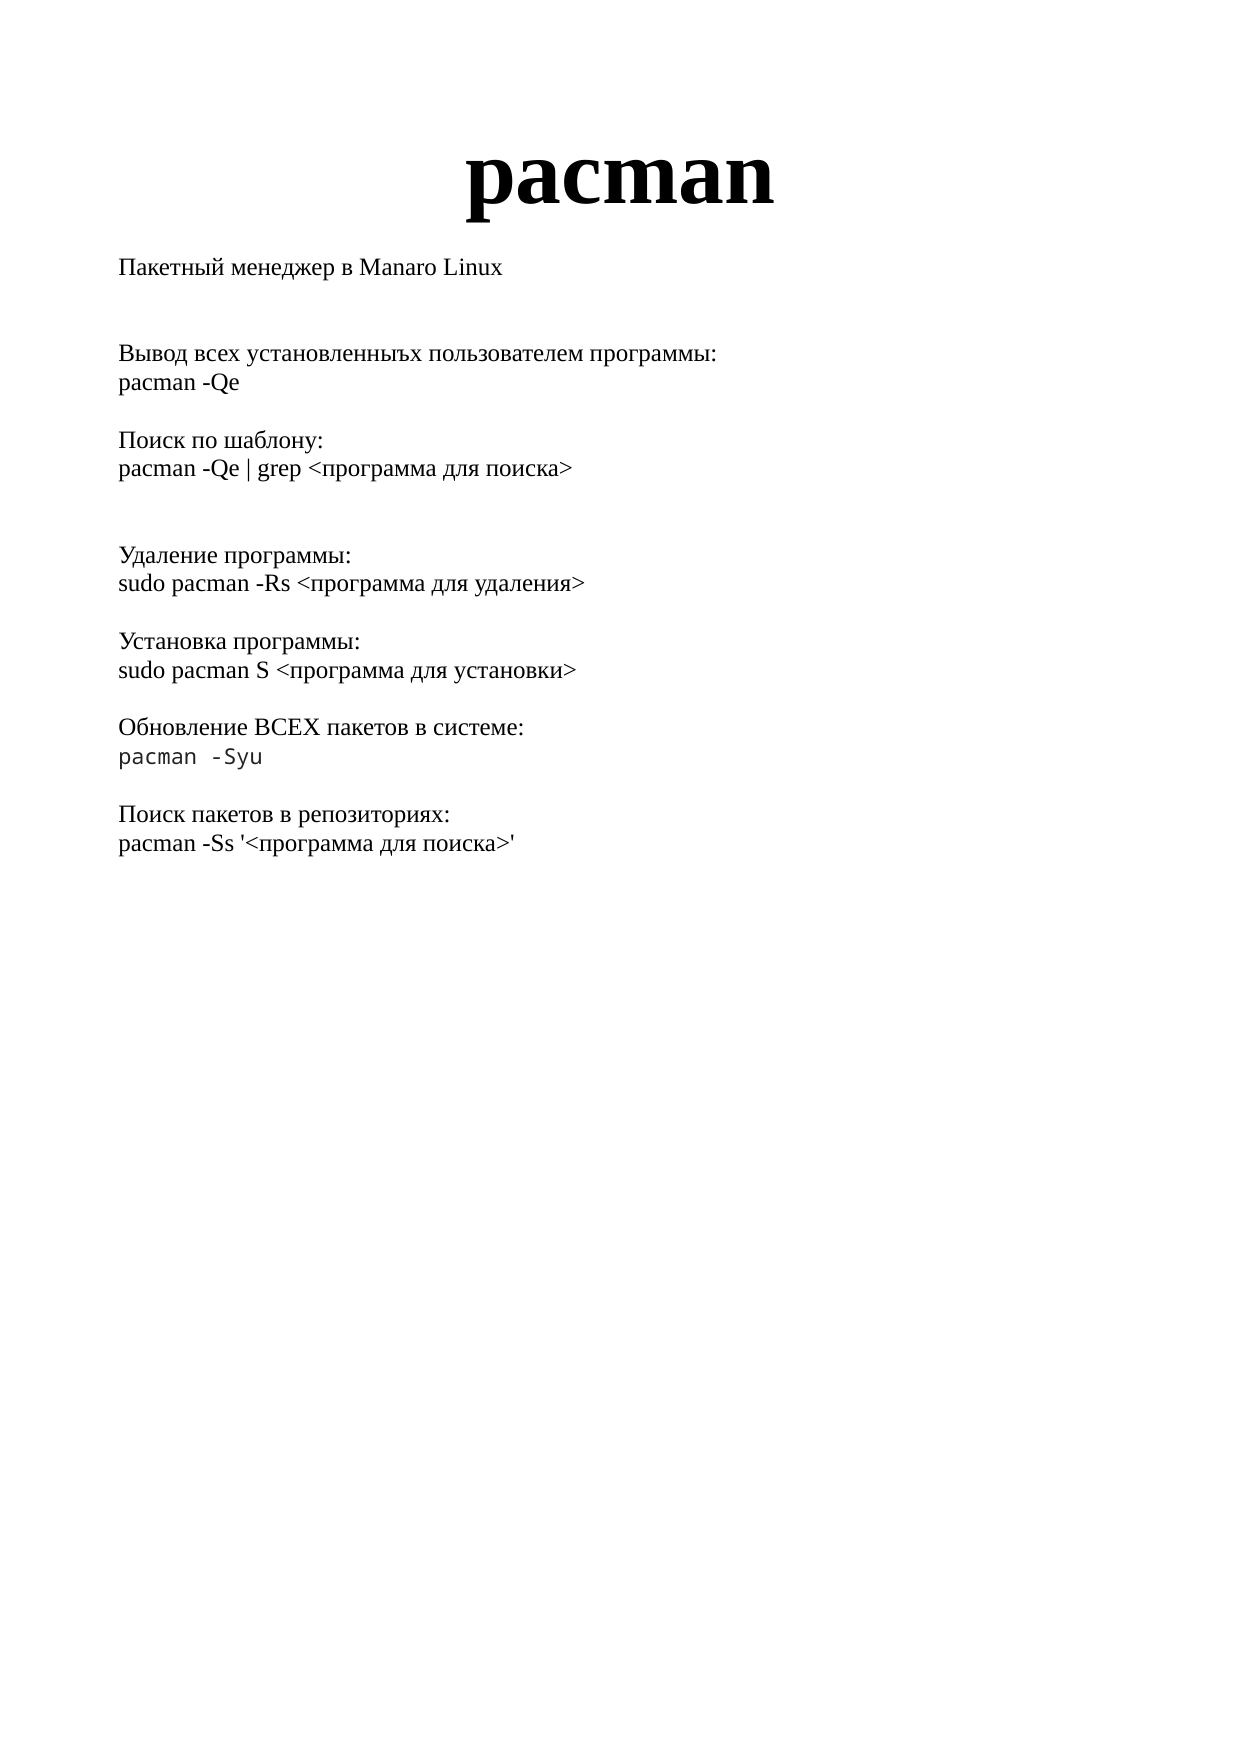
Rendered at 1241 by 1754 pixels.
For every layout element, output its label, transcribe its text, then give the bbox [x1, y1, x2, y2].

text sudo pacman -Rs <программа для удаления> [118, 568, 1122, 597]
text pacman -Qe | grep <программа для поиска> [118, 453, 1122, 482]
text Пакетный менеджер в Manaro Linux [118, 252, 1122, 281]
text sudo pacman S <программа для установки> [118, 655, 1122, 683]
text pacman -Syu [118, 741, 1122, 771]
text Вывод всех установленныъх пользователем программы: [118, 338, 1122, 367]
text Обновление ВСЕХ пакетов в системе: [118, 712, 1122, 741]
text Поиск пакетов в репозиториях: [118, 799, 1122, 828]
text pacman [118, 118, 1122, 223]
text pacman -Qe [118, 367, 1122, 396]
text Установка программы: [118, 626, 1122, 655]
text pacman -Ss '<программа для поиска>' [118, 828, 1122, 857]
text Поиск по шаблону: [118, 425, 1122, 453]
text Удаление программы: [118, 540, 1122, 568]
